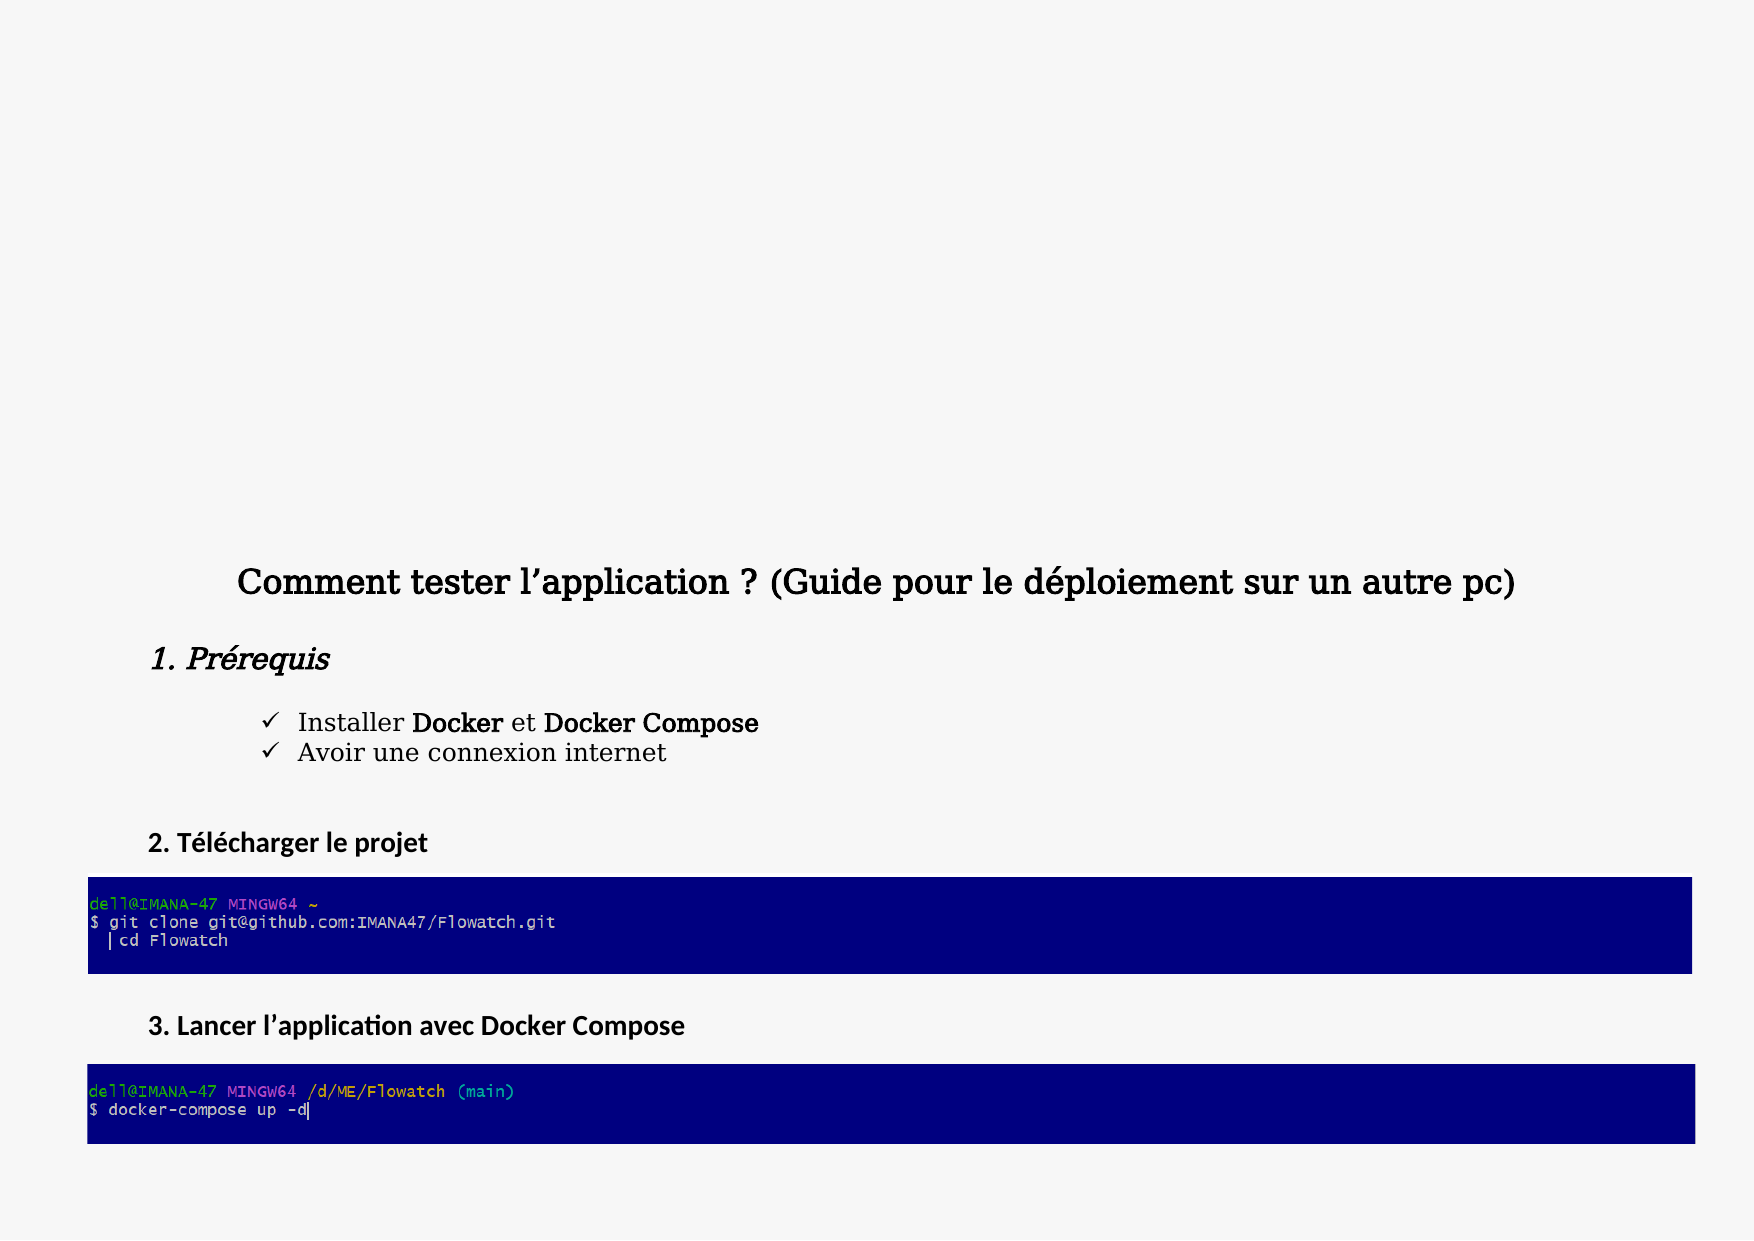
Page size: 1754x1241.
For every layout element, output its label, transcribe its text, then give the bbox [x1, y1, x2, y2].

text Comment tester l’application ? (Guide pour le déploiement sur un autre pc) [148, 560, 1606, 600]
picture [87, 1064, 1696, 1144]
text 2. Télécharger le projet [148, 824, 1606, 859]
picture [88, 873, 1693, 974]
list Installer Docker et Docker Compose [260, 707, 1606, 737]
subtitle 1. Prérequis [148, 640, 1606, 675]
text 3. Lancer l’application avec Docker Compose [148, 1007, 1606, 1043]
list Avoir une connexion internet [260, 737, 1606, 767]
